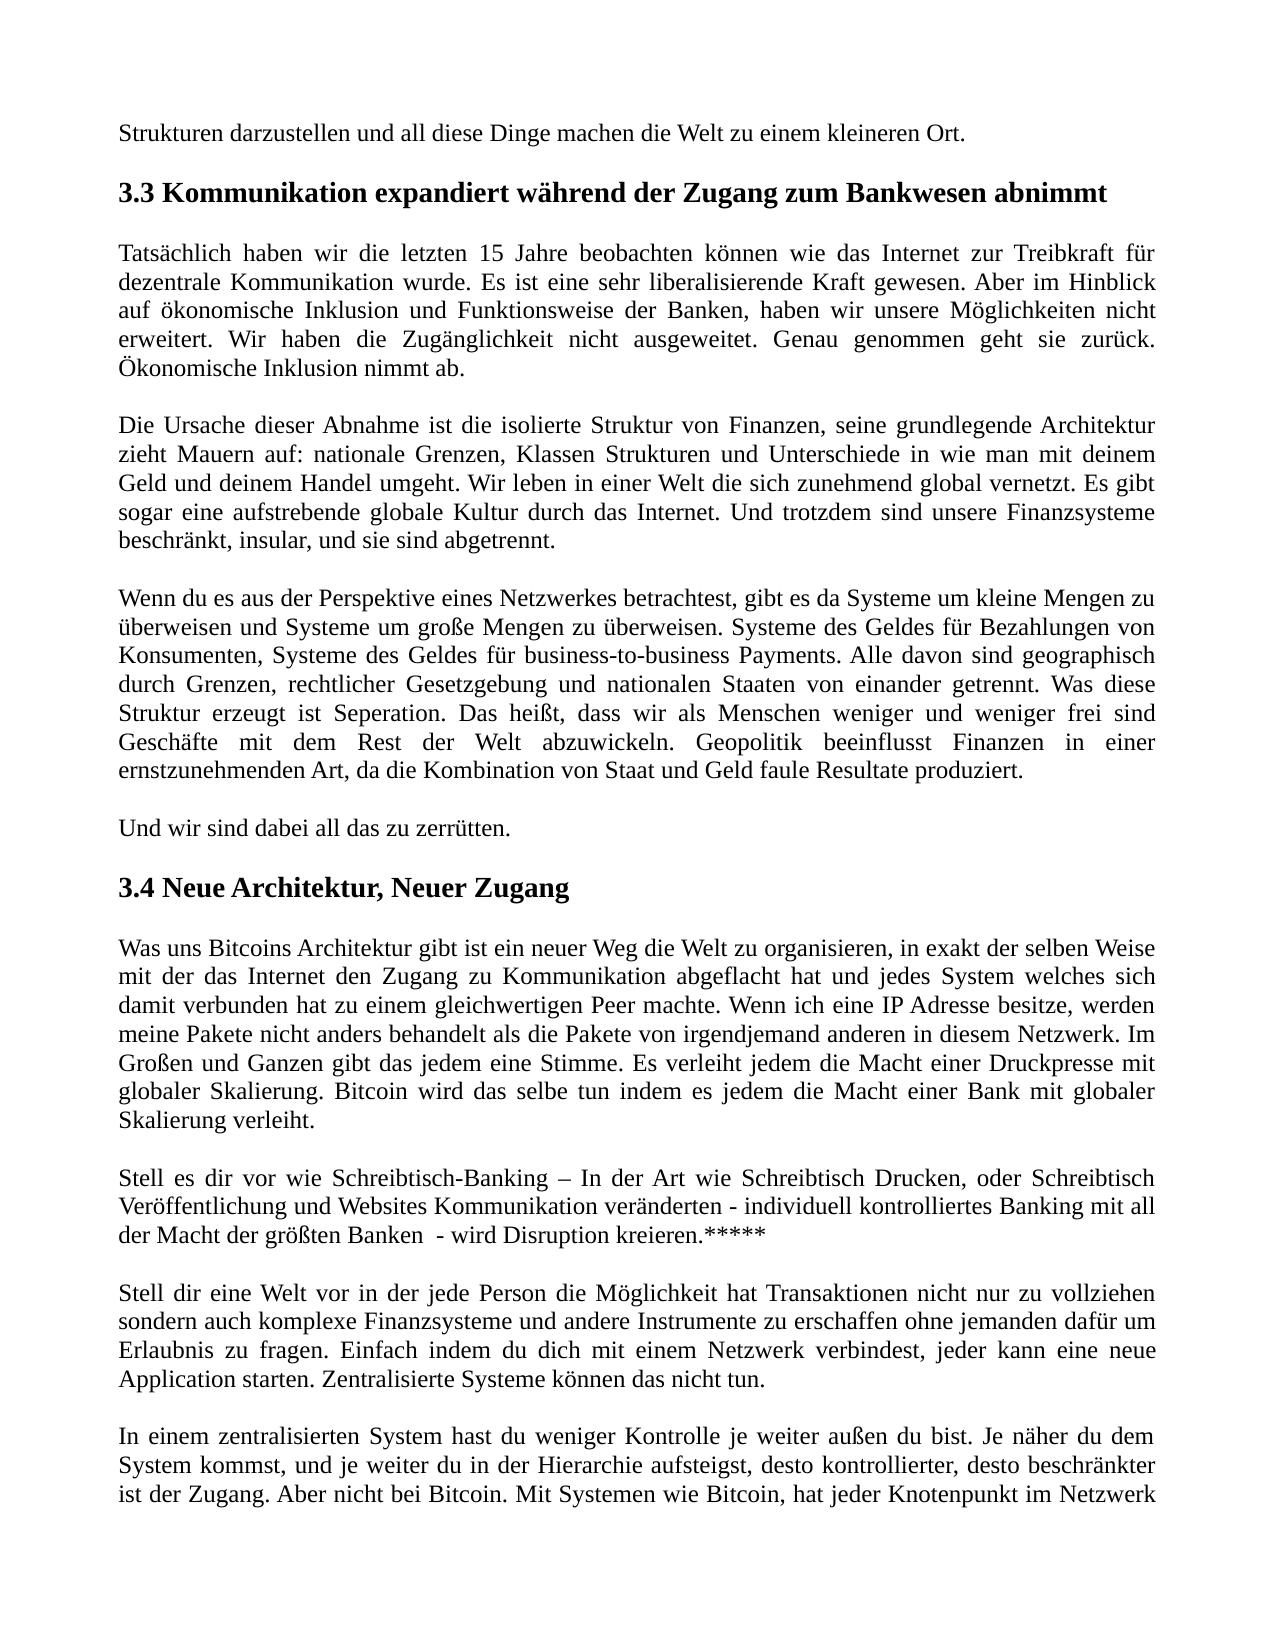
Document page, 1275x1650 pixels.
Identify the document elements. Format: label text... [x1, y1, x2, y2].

text Stell dir eine Welt vor in der jede Person die Möglichkeit hat Transaktionen nicht nur zu vollziehen sondern auch komplexe Finanzsysteme und andere Instrumente zu erschaffen ohne jemanden dafür um Erlaubnis zu fragen. Einfach indem du dich mit einem Netzwerk verbindest, jeder kann eine neue Application starten. Zentralisierte Systeme können das nicht tun. [118, 1278, 1157, 1393]
text Stell es dir vor wie Schreibtisch-Banking – In der Art wie Schreibtisch Drucken, oder Schreibtisch Veröffentlichung und Websites Kommunikation veränderten - individuell kontrolliertes Banking mit all der Macht der größten Banken - wird Disruption kreieren.***** [118, 1163, 1157, 1249]
text Wenn du es aus der Perspektive eines Netzwerkes betrachtest, gibt es da Systeme um kleine Mengen zu überweisen und Systeme um große Mengen zu überweisen. Systeme des Geldes für Bezahlungen von Konsumenten, Systeme des Geldes für business-to-business Payments. Alle davon sind geographisch durch Grenzen, rechtlicher Gesetzgebung und nationalen Staaten von einander getrennt. Was diese Struktur erzeugt ist Seperation. Das heißt, dass wir als Menschen weniger und weniger frei sind Geschäfte mit dem Rest der Welt abzuwickeln. Geopolitik beeinflusst Finanzen in einer ernstzunehmenden Art, da die Kombination von Staat und Geld faule Resultate produziert. [118, 583, 1157, 784]
text 3.3 Kommunikation expandiert während der Zugang zum Bankwesen abnimmt [118, 176, 1157, 209]
text Strukturen darzustellen und all diese Dinge machen die Welt zu einem kleineren Ort. [118, 118, 1157, 147]
text In einem zentralisierten System hast du weniger Kontrolle je weiter außen du bist. Je näher du dem System kommst, und je weiter du in der Hierarchie aufsteigst, desto kontrollierter, desto beschränkter ist der Zugang. Aber nicht bei Bitcoin. Mit Systemen wie Bitcoin, hat jeder Knotenpunkt im Netzwerk [118, 1421, 1157, 1508]
text Die Ursache dieser Abnahme ist die isolierte Struktur von Finanzen, seine grundlegende Architektur zieht Mauern auf: nationale Grenzen, Klassen Strukturen und Unterschiede in wie man mit deinem Geld und deinem Handel umgeht. Wir leben in einer Welt die sich zunehmend global vernetzt. Es gibt sogar eine aufstrebende globale Kultur durch das Internet. Und trotzdem sind unsere Finanzsysteme beschränkt, insular, und sie sind abgetrennt. [118, 410, 1157, 554]
text Und wir sind dabei all das zu zerrütten. [118, 813, 1157, 842]
text 3.4 Neue Architektur, Neuer Zugang [118, 870, 1157, 904]
text Was uns Bitcoins Architektur gibt ist ein neuer Weg die Welt zu organisieren, in exakt der selben Weise mit der das Internet den Zugang zu Kommunikation abgeflacht hat und jedes System welches sich damit verbunden hat zu einem gleichwertigen Peer machte. Wenn ich eine IP Adresse besitze, werden meine Pakete nicht anders behandelt als die Pakete von irgendjemand anderen in diesem Netzwerk. Im Großen und Ganzen gibt das jedem eine Stimme. Es verleiht jedem die Macht einer Druckpresse mit globaler Skalierung. Bitcoin wird das selbe tun indem es jedem die Macht einer Bank mit globaler Skalierung verleiht. [118, 933, 1157, 1134]
text Tatsächlich haben wir die letzten 15 Jahre beobachten können wie das Internet zur Treibkraft für dezentrale Kommunikation wurde. Es ist eine sehr liberalisierende Kraft gewesen. Aber im Hinblick auf ökonomische Inklusion und Funktionsweise der Banken, haben wir unsere Möglichkeiten nicht erweitert. Wir haben die Zugänglichkeit nicht ausgeweitet. Genau genommen geht sie zurück. Ökonomische Inklusion nimmt ab. [118, 238, 1157, 382]
